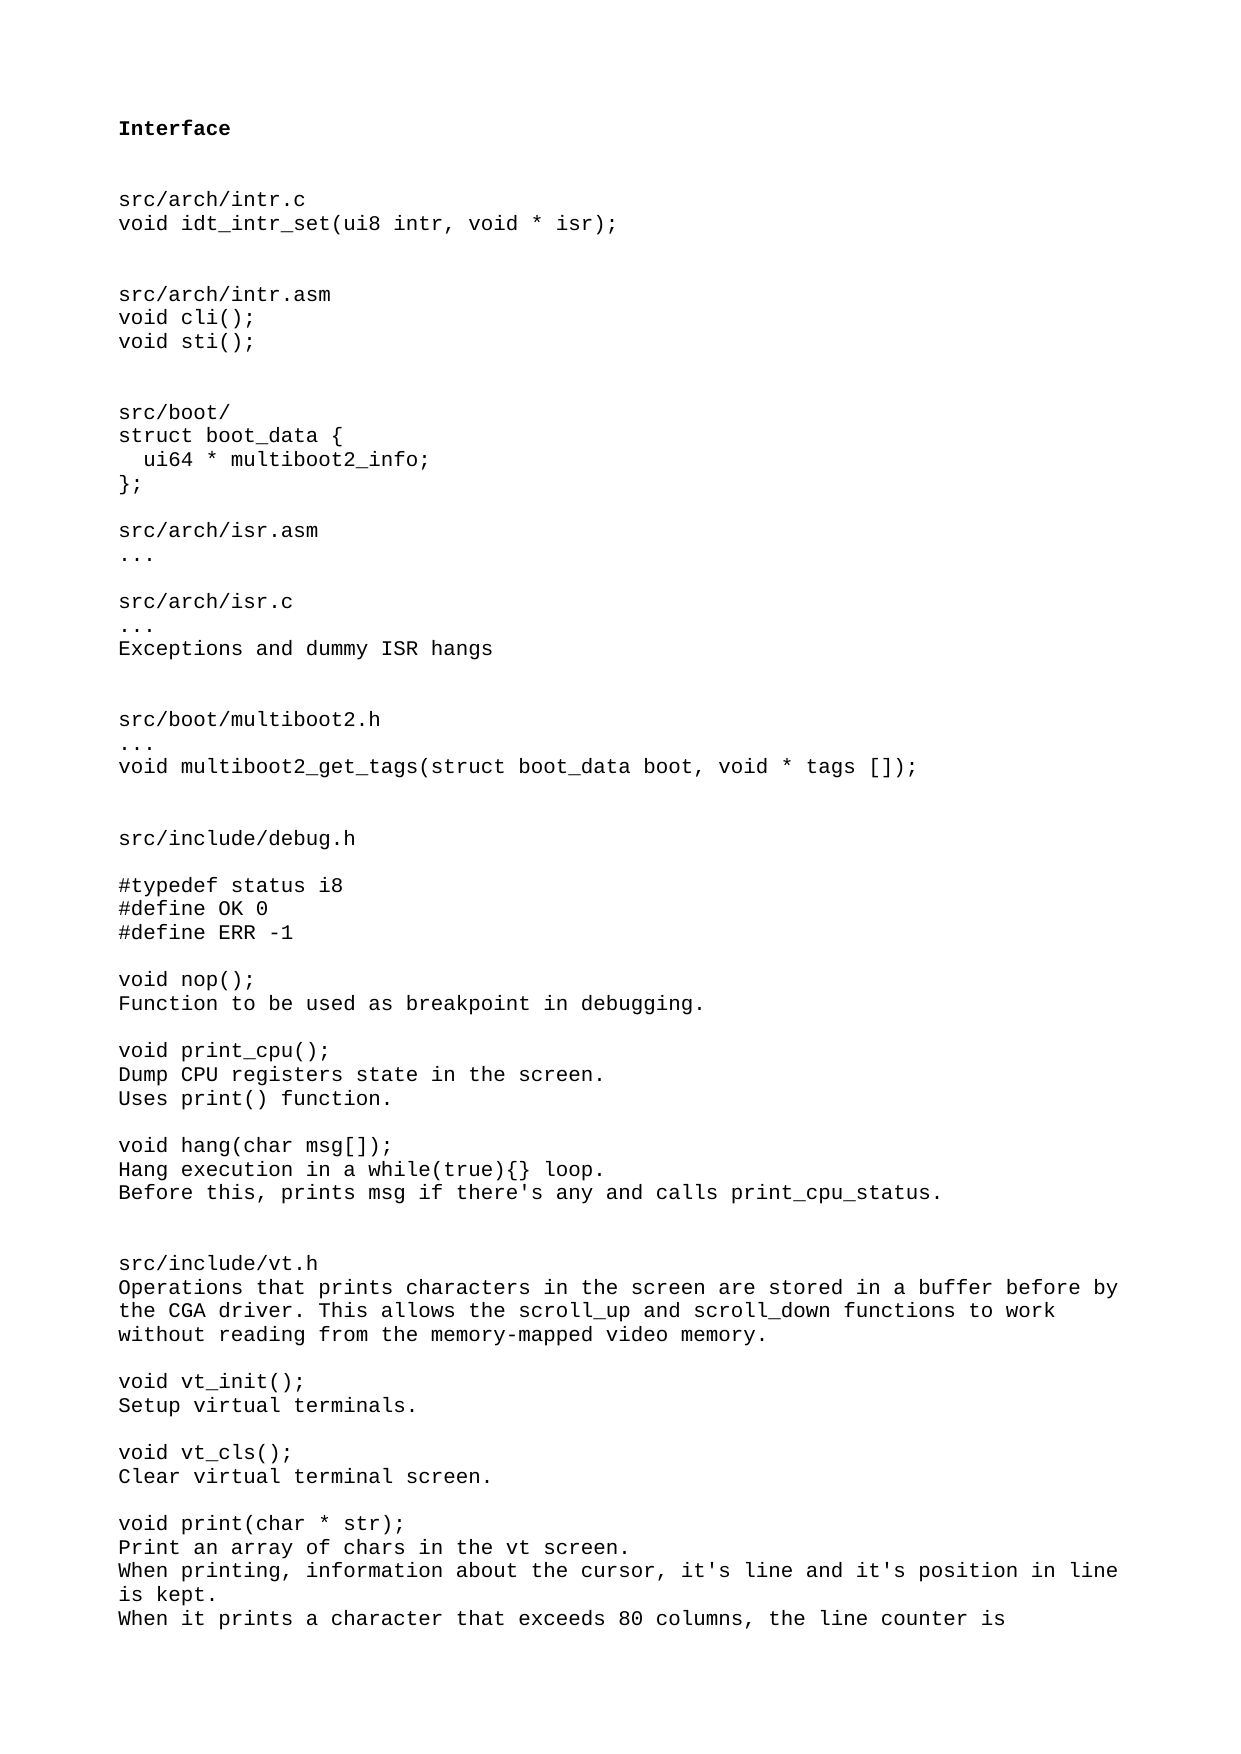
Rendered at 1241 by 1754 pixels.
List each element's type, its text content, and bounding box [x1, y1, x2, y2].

text void idt_intr_set(ui8 intr, void * isr); [118, 213, 1122, 236]
text src/arch/intr.asm [118, 284, 1122, 307]
text Operations that prints characters in the screen are stored in a buffer before by the CGA driver. This allows the scroll_up and scroll_down functions to work without reading from the memory-mapped video memory. [118, 1277, 1122, 1348]
text void print(char * str); [118, 1513, 1122, 1537]
text Uses print() function. [118, 1088, 1122, 1111]
text ... [118, 615, 1122, 638]
text Setup virtual terminals. [118, 1395, 1122, 1419]
text Function to be used as breakpoint in debugging. [118, 993, 1122, 1017]
text #define ERR -1 [118, 922, 1122, 946]
text #typedef status i8 [118, 875, 1122, 898]
text src/include/debug.h [118, 827, 1122, 851]
text struct boot_data { [118, 426, 1122, 449]
text src/arch/isr.asm [118, 520, 1122, 544]
text void print_cpu(); [118, 1040, 1122, 1064]
text src/boot/ [118, 402, 1122, 426]
text void sti(); [118, 331, 1122, 354]
text Interface [118, 118, 1122, 142]
text When it prints a character that exceeds 80 columns, the line counter is [118, 1608, 1122, 1631]
text Hang execution in a while(true){} loop. [118, 1158, 1122, 1182]
text ui64 * multiboot2_info; [118, 449, 1122, 473]
text void vt_init(); [118, 1371, 1122, 1395]
text ... [118, 544, 1122, 567]
text Clear virtual terminal screen. [118, 1466, 1122, 1489]
text Dump CPU registers state in the screen. [118, 1064, 1122, 1088]
text }; [118, 473, 1122, 496]
text When printing, information about the cursor, it's line and it's position in line is kept. [118, 1561, 1122, 1608]
text src/arch/isr.c [118, 591, 1122, 615]
text void hang(char msg[]); [118, 1135, 1122, 1158]
text Exceptions and dummy ISR hangs [118, 638, 1122, 662]
text Before this, prints msg if there's any and calls print_cpu_status. [118, 1182, 1122, 1206]
text void nop(); [118, 969, 1122, 993]
text ... [118, 733, 1122, 757]
text Print an array of chars in the vt screen. [118, 1537, 1122, 1561]
text void cli(); [118, 307, 1122, 331]
text #define OK 0 [118, 898, 1122, 922]
text src/arch/intr.c [118, 189, 1122, 213]
text void vt_cls(); [118, 1442, 1122, 1466]
text src/include/vt.h [118, 1253, 1122, 1277]
text src/boot/multiboot2.h [118, 709, 1122, 733]
text void multiboot2_get_tags(struct boot_data boot, void * tags []); [118, 757, 1122, 780]
